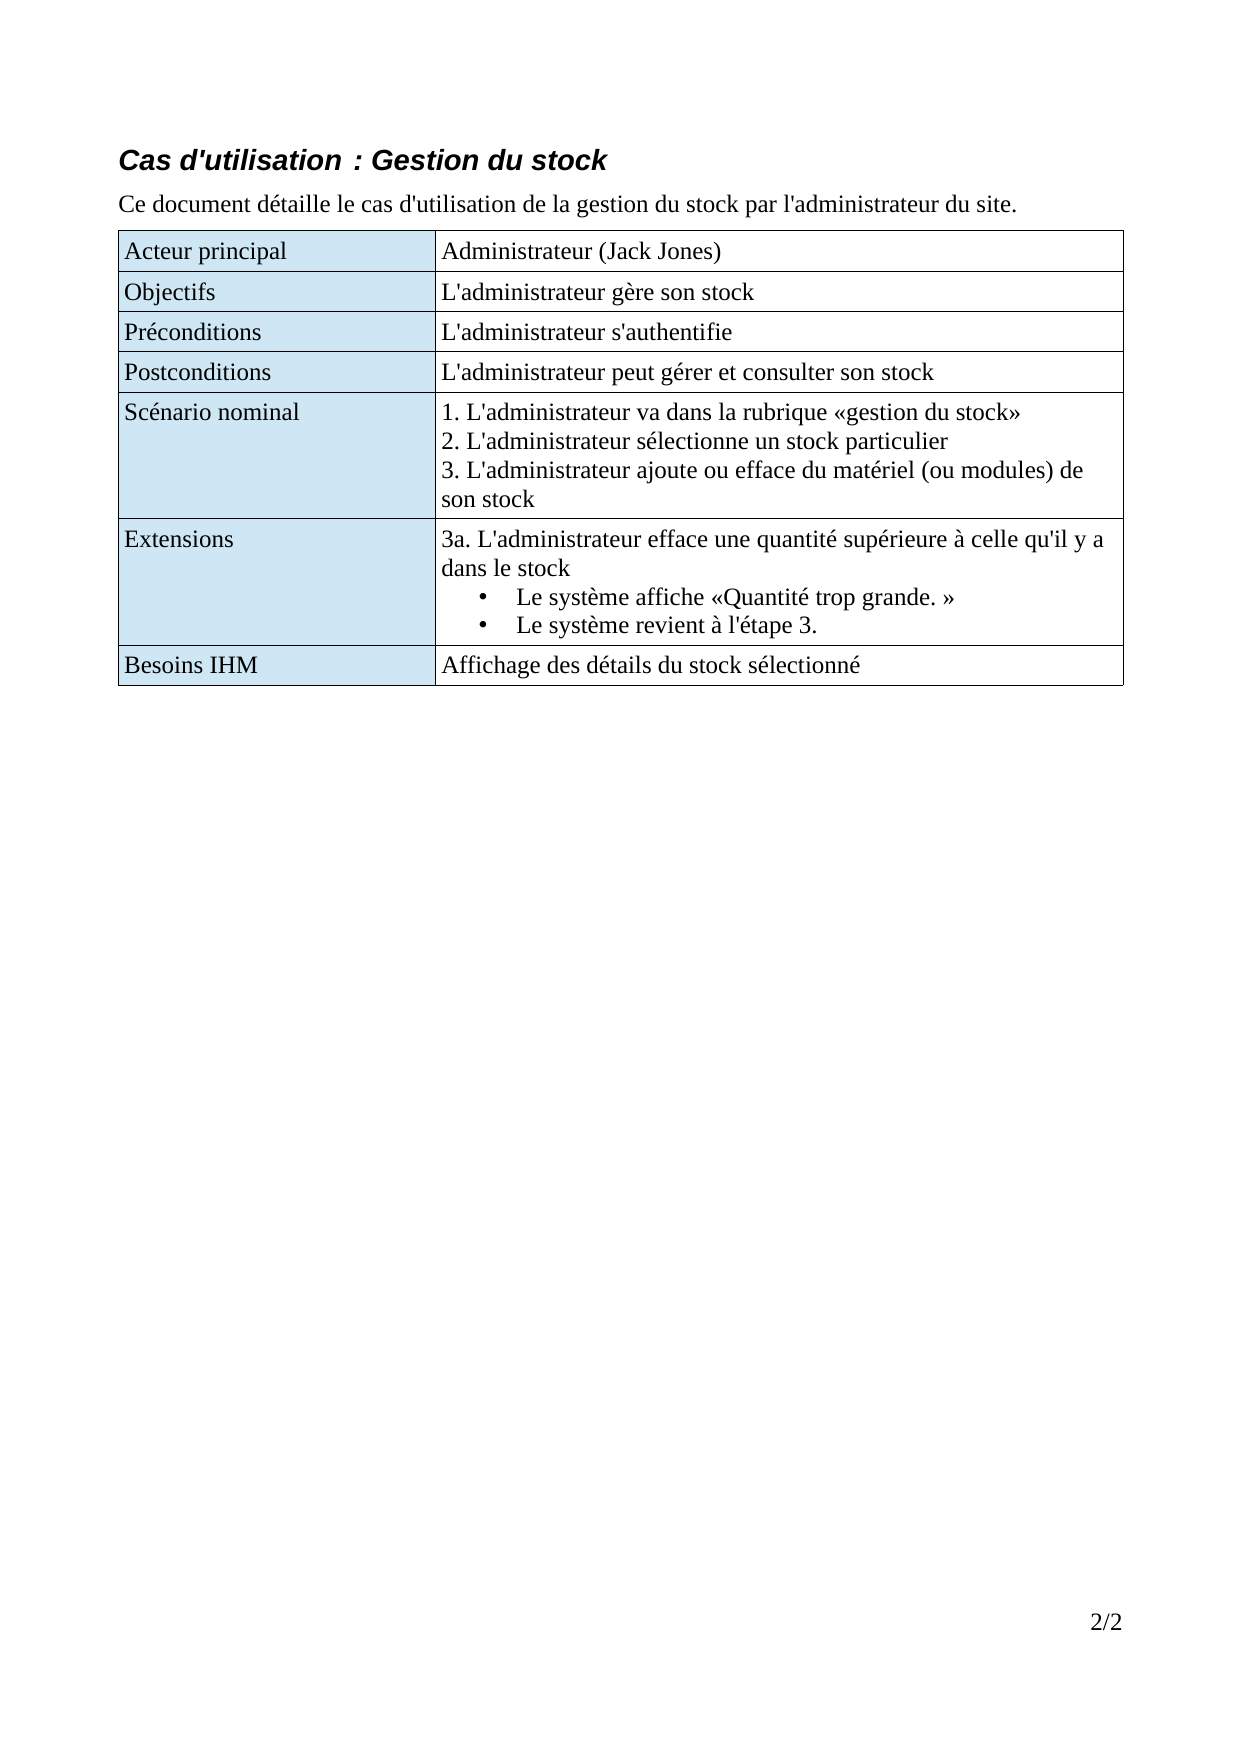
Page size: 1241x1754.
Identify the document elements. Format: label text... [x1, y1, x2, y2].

table_cell L'administrateur s'authentifie [436, 312, 1123, 351]
text Ce document détaille le cas d'utilisation de la gestion du stock par l'administrateur du site. [118, 189, 1122, 218]
table_header Acteur principal [119, 231, 435, 271]
table_cell Scénario nominal [119, 393, 435, 518]
subtitle Cas d'utilisation : Gestion du stock [118, 143, 1122, 177]
table_cell Préconditions [119, 312, 435, 351]
table_cell Postconditions [119, 352, 435, 392]
table_cell Objectifs [119, 272, 435, 311]
table_cell Affichage des détails du stock sélectionné [436, 646, 1123, 685]
table_cell 3a. L'administrateur efface une quantité supérieure à celle qu'il y a dans le stock Le système affiche «Quantité trop grande. » Le système revient à l'étape 3. [436, 519, 1123, 645]
table_cell Besoins IHM [119, 646, 435, 685]
table_cell 1. L'administrateur va dans la rubrique «gestion du stock» 2. L'administrateur sélectionne un stock particulier 3. L'administrateur ajoute ou efface du matériel (ou modules) de son stock [436, 393, 1123, 518]
table_cell L'administrateur gère son stock [436, 272, 1123, 311]
table_header Administrateur (Jack Jones) [436, 231, 1123, 271]
table_cell L'administrateur peut gérer et consulter son stock [436, 352, 1123, 392]
table_cell Extensions [119, 519, 435, 645]
